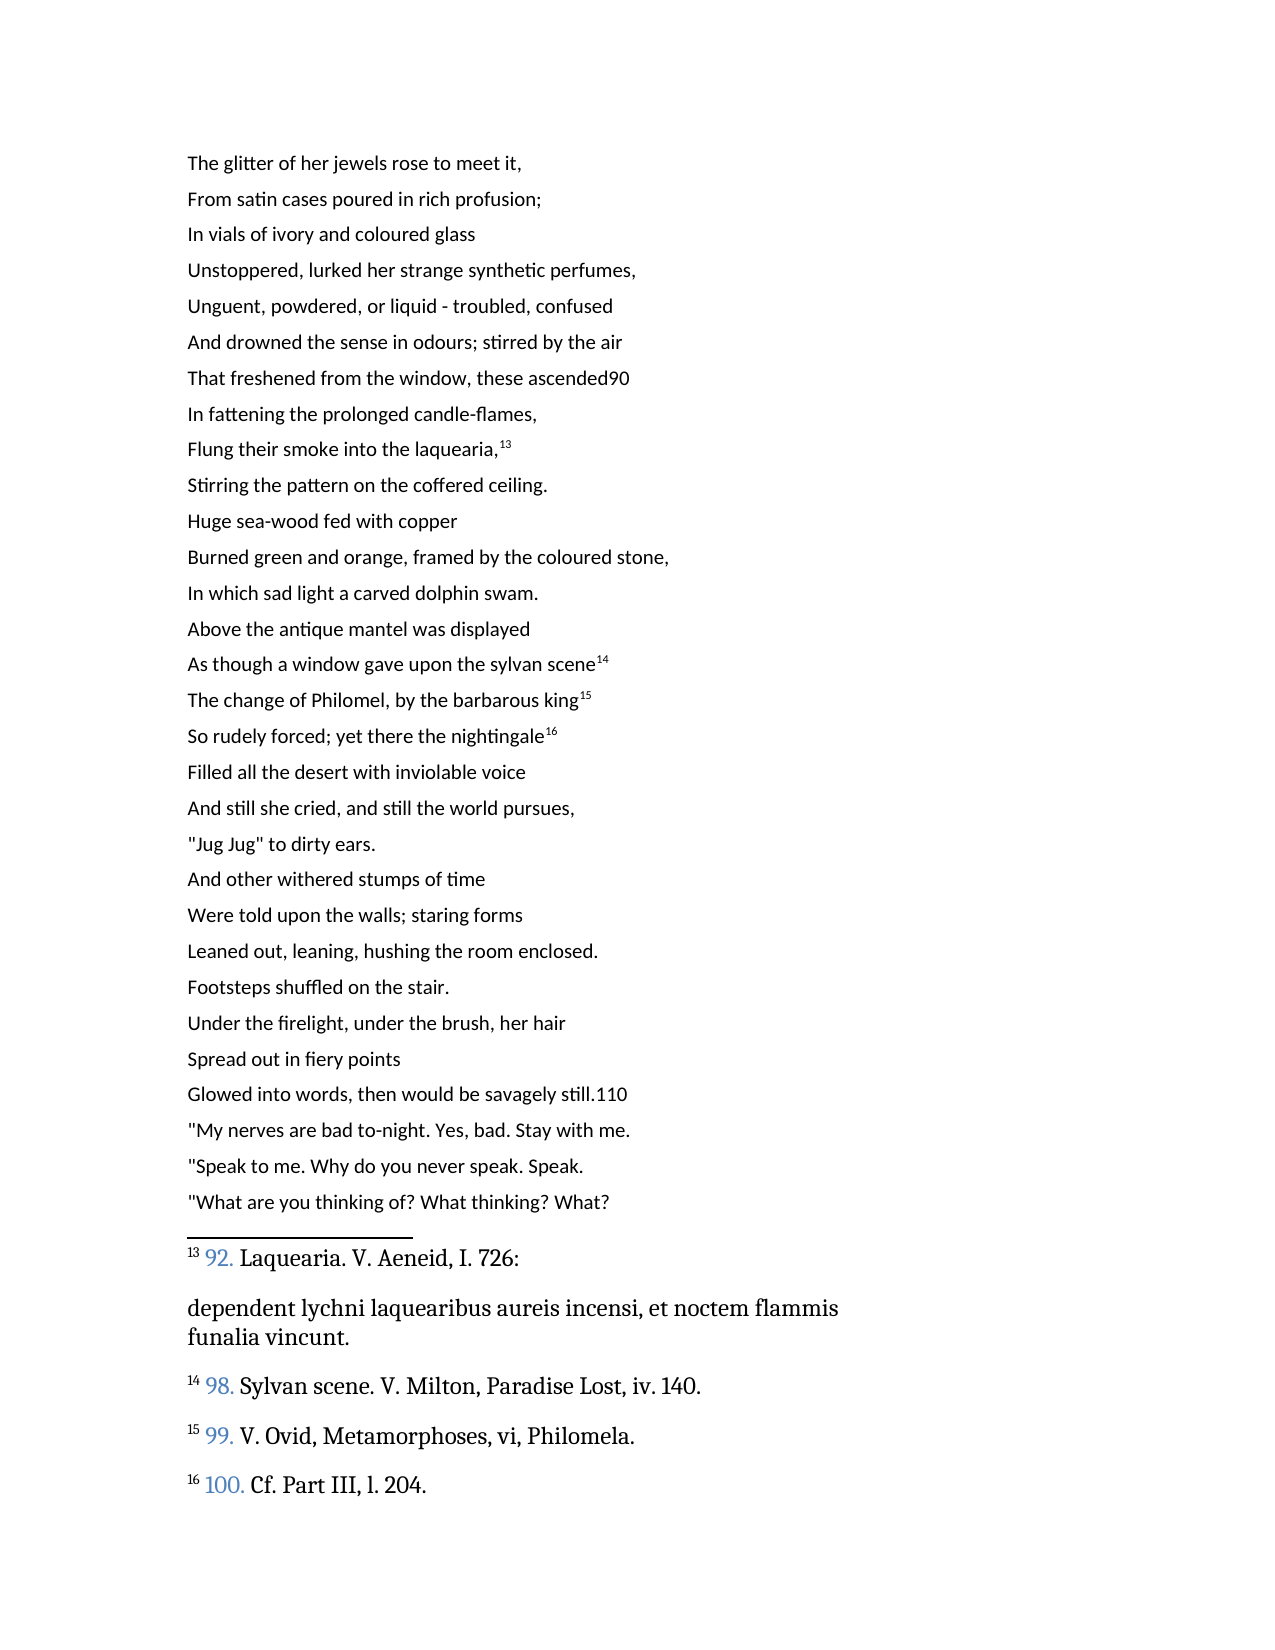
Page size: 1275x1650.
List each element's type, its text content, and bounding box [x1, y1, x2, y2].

text "Jug Jug" to dirty ears. [187, 831, 1087, 856]
text "Speak to me. Why do you never speak. Speak. [187, 1153, 1087, 1179]
text dependent lychni laquearibus aureis incensi, et noctem flammis funalia vincunt. [187, 1294, 1087, 1351]
text "My nerves are bad to-night. Yes, bad. Stay with me. [187, 1117, 1087, 1143]
text 98. Sylvan scene. V. Milton, Paradise Lost, iv. 140. [187, 1372, 1087, 1401]
text Were told upon the walls; staring forms [187, 902, 1087, 928]
text Flung their smoke into the laquearia, [187, 437, 1087, 462]
text Leaned out, leaning, hushing the room enclosed. [187, 938, 1087, 964]
text Above the antique mantel was displayed [187, 616, 1087, 641]
text As though a window gave upon the sylvan scene [187, 652, 1087, 677]
text Unstoppered, lurked her strange synthetic perfumes, [187, 257, 1087, 283]
text Huge sea-wood fed with copper [187, 508, 1087, 534]
text The glitter of her jewels rose to meet it, [187, 150, 1087, 175]
text Filled all the desert with inviolable voice [187, 759, 1087, 784]
text "What are you thinking of? What thinking? What? [187, 1189, 1087, 1214]
text Footsteps shuffled on the stair. [187, 974, 1087, 999]
text The change of Philomel, by the barbarous king [187, 687, 1087, 713]
text So rudely forced; yet there the nightingale [187, 723, 1087, 749]
text From satin cases poured in rich profusion; [187, 186, 1087, 211]
text Glowed into words, then would be savagely still.110 [187, 1082, 1087, 1107]
text 92. Laquearia. V. Aeneid, I. 726: [187, 1244, 1087, 1273]
text And still she cried, and still the world pursues, [187, 795, 1087, 820]
text Under the firelight, under the brush, her hair [187, 1010, 1087, 1035]
text In which sad light a carved dolphin swam. [187, 580, 1087, 605]
text 100. Cf. Part III, l. 204. [187, 1471, 1087, 1500]
text Stirring the pattern on the coffered ceiling. [187, 472, 1087, 498]
text That freshened from the window, these ascended90 [187, 365, 1087, 390]
text And drowned the sense in odours; stirred by the air [187, 329, 1087, 354]
text In fattening the prolonged candle-flames, [187, 401, 1087, 426]
text 99. V. Ovid, Metamorphoses, vi, Philomela. [187, 1422, 1087, 1450]
text In vials of ivory and coloured glass [187, 222, 1087, 247]
text And other withered stumps of time [187, 867, 1087, 892]
text Burned green and orange, framed by the coloured stone, [187, 544, 1087, 569]
text Spread out in fiery points [187, 1046, 1087, 1071]
text Unguent, powdered, or liquid - troubled, confused [187, 293, 1087, 319]
